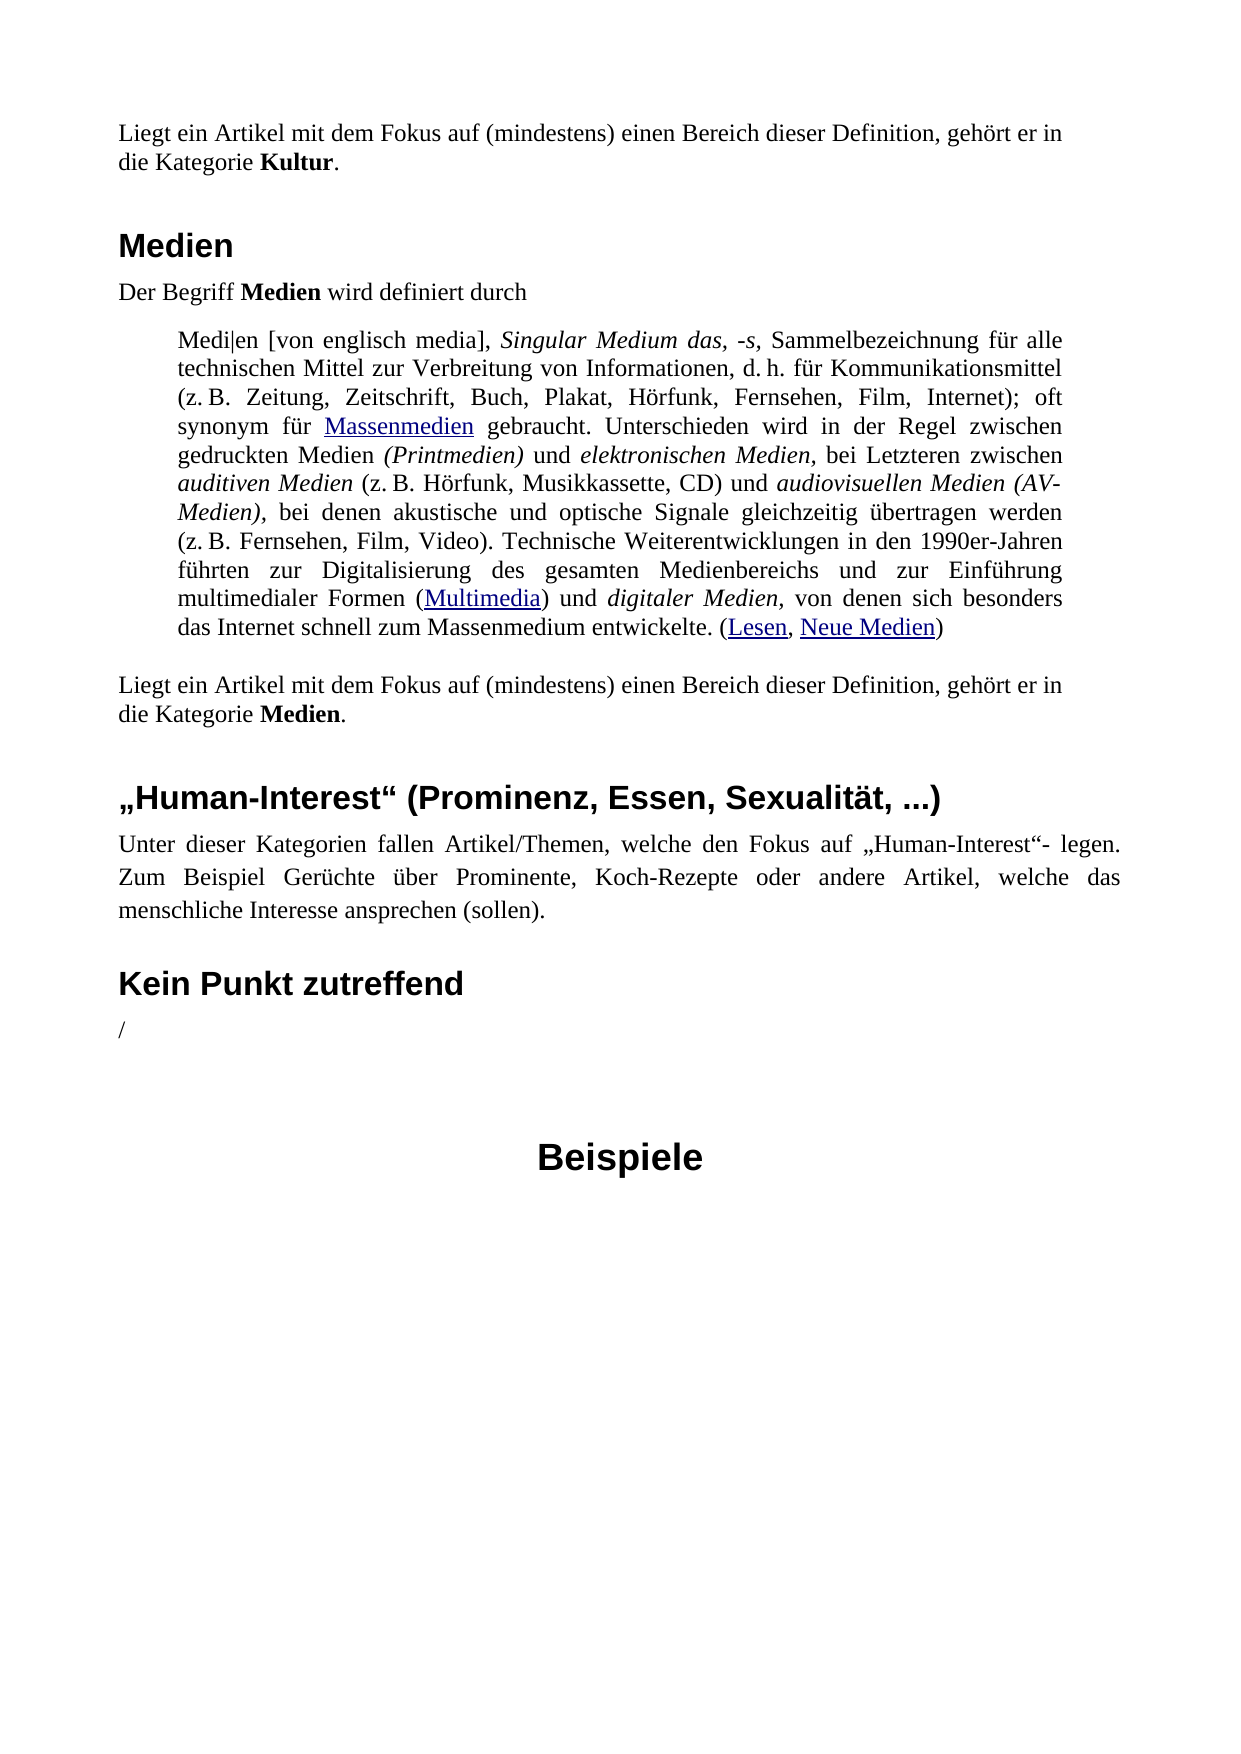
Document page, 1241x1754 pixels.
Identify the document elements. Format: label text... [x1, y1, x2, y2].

subtitle Kein Punkt zutreffend [118, 964, 1122, 1002]
text / [118, 1015, 1122, 1044]
subtitle Beispiele [118, 1135, 1122, 1179]
text Liegt ein Artikel mit dem Fokus auf (mindestens) einen Bereich dieser Definition, gehört er in die Kategorie Medien. [118, 670, 1063, 728]
subtitle „Human-Interest“ (Prominenz, Essen, Sexualität, ...) [118, 778, 1122, 817]
subtitle Medien [118, 226, 1122, 264]
text Unter dieser Kategorien fallen Artikel/Themen, welche den Fokus auf „Human-Interest“- legen. Zum Beispiel Gerüchte über Prominente, Koch-Rezepte oder andere Artikel, welche das menschliche Interesse ansprechen (sollen). [118, 829, 1122, 924]
text Liegt ein Artikel mit dem Fokus auf (mindestens) einen Bereich dieser Definition, gehört er in die Kategorie Kultur. [118, 118, 1063, 176]
text Der Begriff Medien wird definiert durch [118, 277, 1063, 306]
text Medi|en [von englisch media], Singular Medium das, -s, Sammelbezeichnung für alle technischen Mittel zur Verbreitung von Informationen, d. h. für Kommunikationsmittel (z. B. Zeitung, Zeitschrift, Buch, Plakat, Hörfunk, Fernsehen, Film, Internet); oft synonym für Massenmedien gebraucht. Unterschieden wird in der Regel zwischen gedruckten Medien (Printmedien) und elektronischen Medien, bei Letzteren zwischen auditiven Medien (z. B. Hörfunk, Musikkassette, CD) und audiovisuellen Medien (AV-Medien), bei denen akustische und optische Signale gleichzeitig übertragen werden (z. B. Fernsehen, Film, Video). Technische Weiterentwicklungen in den 1990er-Jahren führten zur Digitalisierung des gesamten Medienbereichs und zur Einführung multimedialer Formen (Multimedia) und digitaler Medien, von denen sich besonders das Internet schnell zum Massenmedium entwickelte. (Lesen, Neue Medien) [177, 325, 1063, 641]
